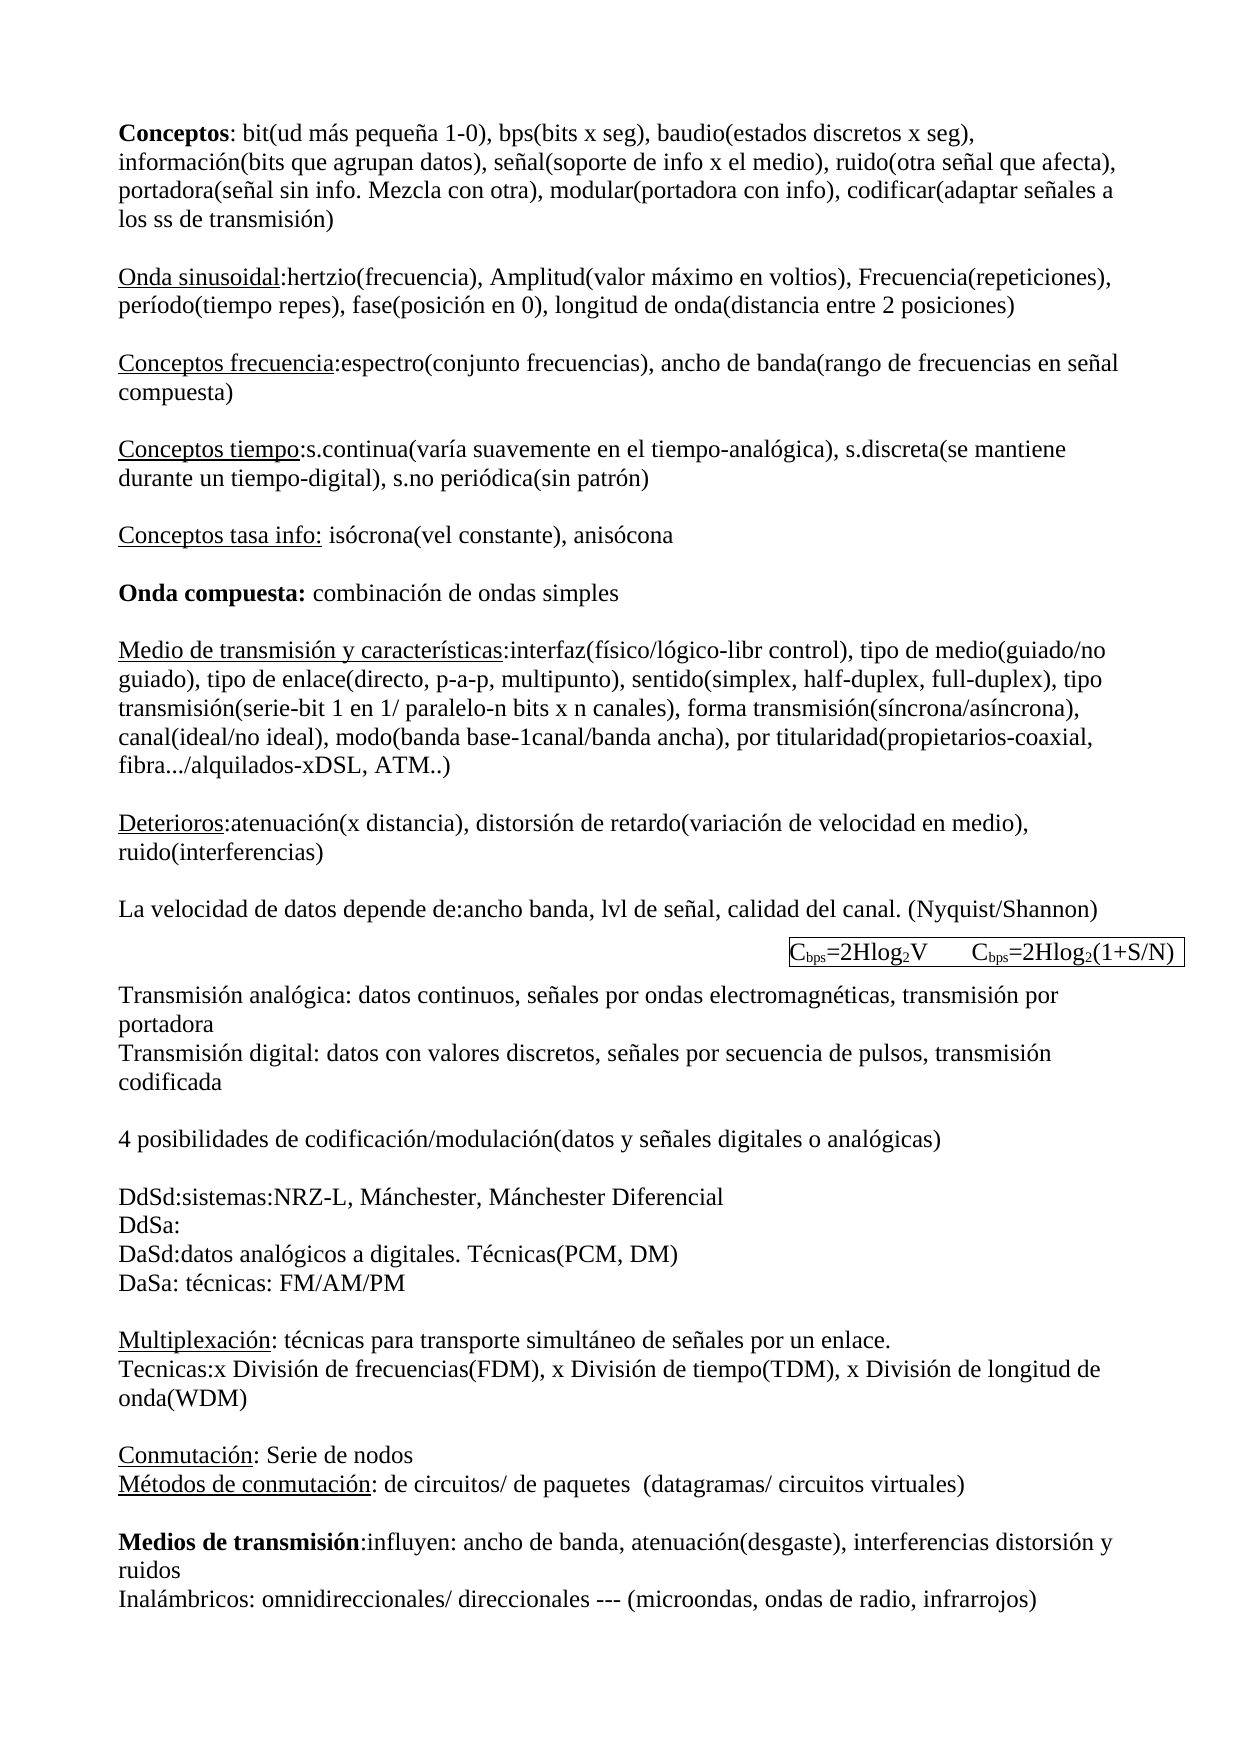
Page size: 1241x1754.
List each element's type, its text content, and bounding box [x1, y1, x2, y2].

text Medios de transmisión:influyen: ancho de banda, atenuación(desgaste), interferencias distorsión y ruidos [118, 1527, 1122, 1584]
text Conceptos: bit(ud más pequeña 1-0), bps(bits x seg), baudio(estados discretos x seg), información(bits que agrupan datos), señal(soporte de info x el medio), ruido(otra señal que afecta), portadora(señal sin info. Mezcla con otra), modular(portadora con info), codificar(adaptar señales a los ss de transmisión) [118, 118, 1122, 233]
text Transmisión digital: datos con valores discretos, señales por secuencia de pulsos, transmisión codificada [118, 1038, 1122, 1096]
text Deterioros:atenuación(x distancia), distorsión de retardo(variación de velocidad en medio), ruido(interferencias) [118, 808, 1122, 866]
text Conceptos tiempo:s.continua(varía suavemente en el tiempo-analógica), s.discreta(se mantiene durante un tiempo-digital), s.no periódica(sin patrón) [118, 434, 1122, 492]
text DaSa: técnicas: FM/AM/PM [118, 1268, 1122, 1297]
text Inalámbricos: omnidireccionales/ direccionales --- (microondas, ondas de radio, infrarrojos) [118, 1584, 1122, 1613]
text DdSa: [118, 1211, 1122, 1239]
text Onda sinusoidal:hertzio(frecuencia), Amplitud(valor máximo en voltios), Frecuencia(repeticiones), período(tiempo repes), fase(posición en 0), longitud de onda(distancia entre 2 posiciones) [118, 262, 1122, 319]
text Conmutación: Serie de nodos [118, 1441, 1122, 1469]
text Tecnicas:x División de frecuencias(FDM), x División de tiempo(TDM), x División de longitud de onda(WDM) [118, 1354, 1122, 1412]
text Conceptos frecuencia:espectro(conjunto frecuencias), ancho de banda(rango de frecuencias en señal compuesta) [118, 348, 1122, 406]
text La velocidad de datos depende de:ancho banda, lvl de señal, calidad del canal. (Nyquist/Shannon) [118, 894, 1122, 923]
text Medio de transmisión y características:interfaz(físico/lógico-libr control), tipo de medio(guiado/no guiado), tipo de enlace(directo, p-a-p, multipunto), sentido(simplex, half-duplex, full-duplex), tipo transmisión(serie-bit 1 en 1/ paralelo-n bits x n canales), forma transmisión(síncrona/asíncrona), canal(ideal/no ideal), modo(banda base-1canal/banda ancha), por titularidad(propietarios-coaxial, fibra.../alquilados-xDSL, ATM..) [118, 636, 1122, 779]
text DaSd:datos analógicos a digitales. Técnicas(PCM, DM) [118, 1239, 1122, 1268]
text DdSd:sistemas:NRZ-L, Mánchester, Mánchester Diferencial [118, 1182, 1122, 1211]
text Transmisión analógica: datos continuos, señales por ondas electromagnéticas, transmisión por portadora [118, 981, 1122, 1038]
text Métodos de conmutación: de circuitos/ de paquetes (datagramas/ circuitos virtuales) [118, 1469, 1122, 1498]
text Multiplexación: técnicas para transporte simultáneo de señales por un enlace. [118, 1326, 1122, 1354]
text Conceptos tasa info: isócrona(vel constante), anisócona [118, 521, 1122, 549]
text 4 posibilidades de codificación/modulación(datos y señales digitales o analógicas) [118, 1124, 1122, 1153]
text Onda compuesta: combinación de ondas simples [118, 578, 1122, 607]
